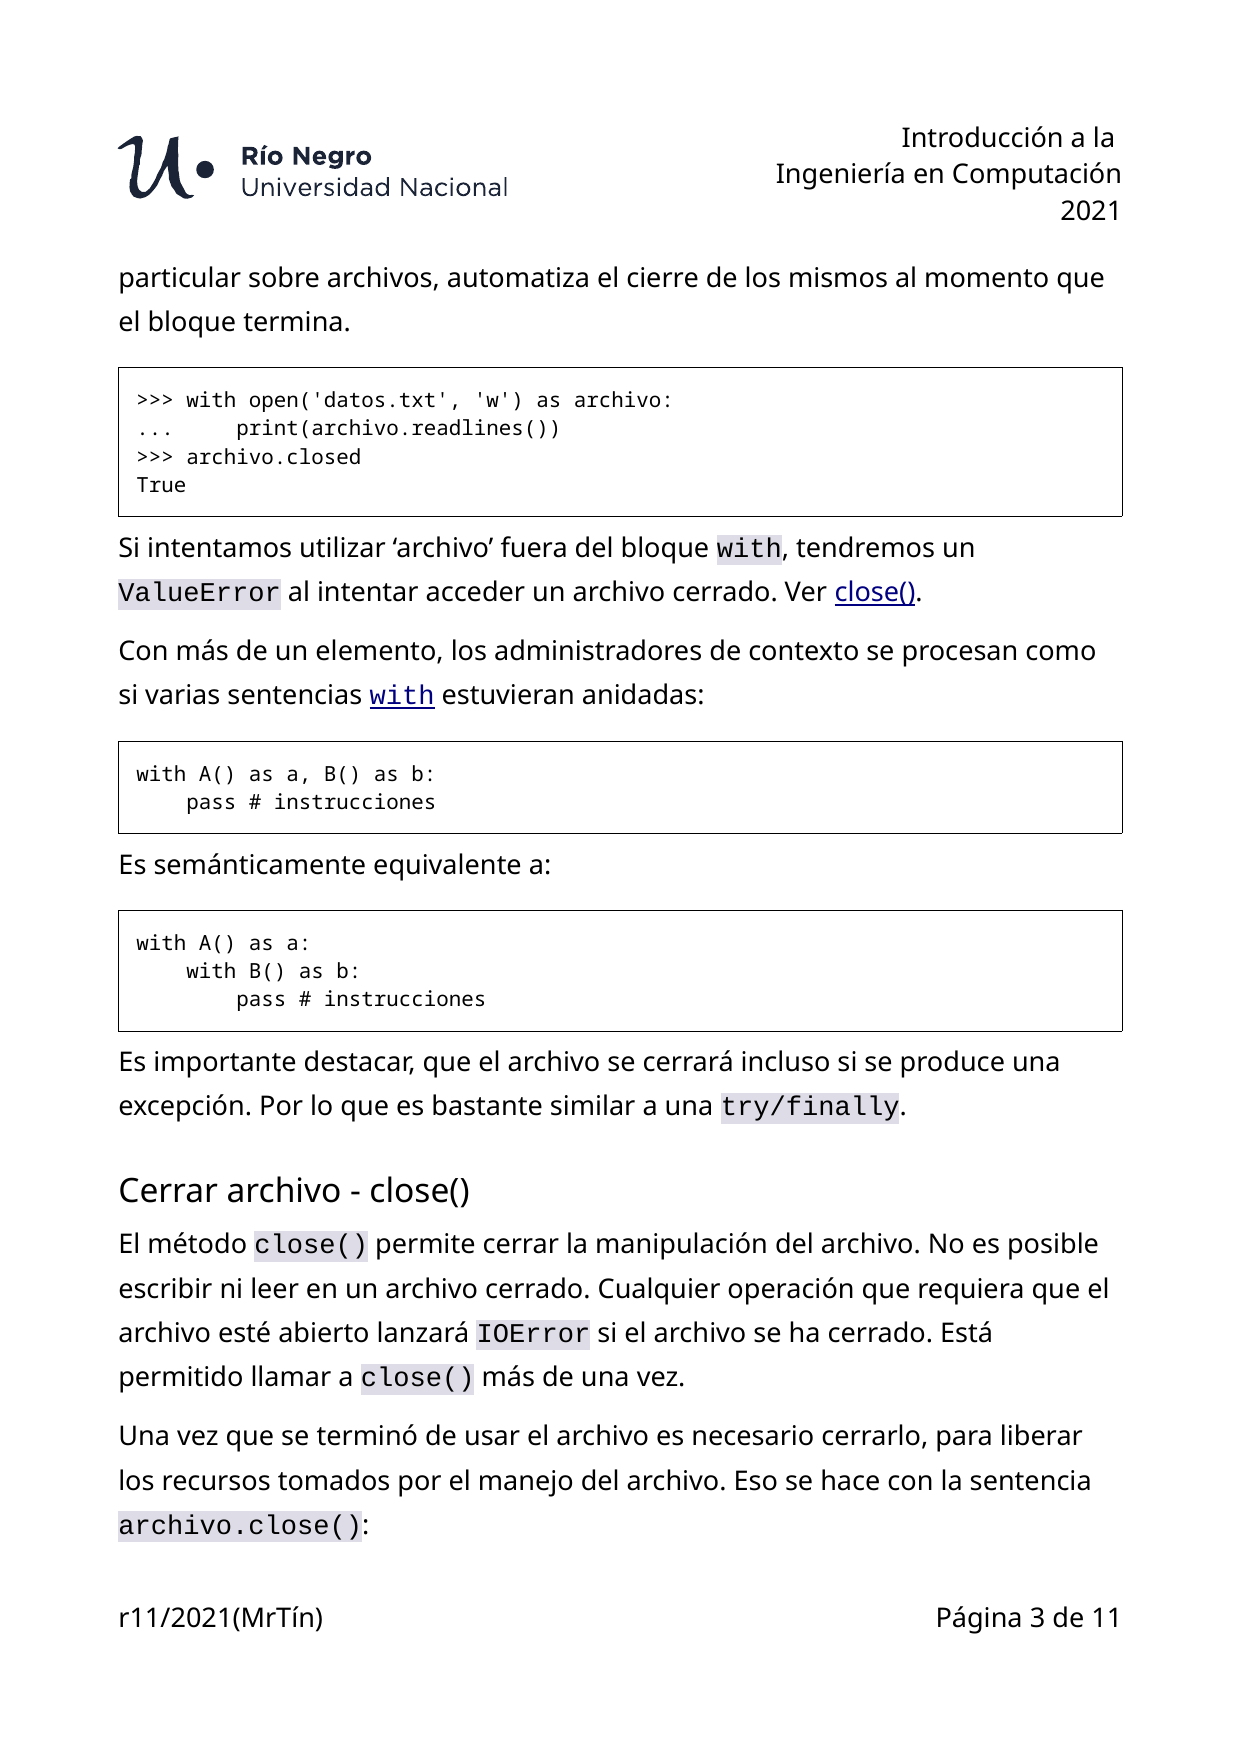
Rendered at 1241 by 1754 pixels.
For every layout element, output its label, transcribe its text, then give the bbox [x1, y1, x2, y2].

text ... print(archivo.readlines()) [119, 396, 1122, 424]
text with A() as a: [119, 911, 1122, 938]
text >>> archivo.closed [119, 424, 1122, 452]
text >>> with open('datos.txt', 'w') as archivo: [119, 368, 1122, 396]
text El método close() permite cerrar la manipulación del archivo. No es posible escribir ni leer en un archivo cerrado. Cualquier operación que requiera que el archivo esté abierto lanzará IOError si el archivo se ha cerrado. Está permitido llamar a close() más de una vez. [118, 1225, 1122, 1395]
subtitle Cerrar archivo - close() [118, 1167, 1122, 1212]
text Es semánticamente equivalente a: [118, 845, 1122, 882]
text with B() as b: [119, 938, 1122, 967]
text pass # instrucciones [119, 769, 1122, 833]
text with A() as a, B() as b: [119, 742, 1122, 769]
text True [119, 452, 1122, 516]
text pass # instrucciones [119, 967, 1122, 1031]
text Es importante destacar, que el archivo se cerrará incluso si se produce una excepción. Por lo que es bastante similar a una try/finally. [118, 1042, 1122, 1124]
text Si intentamos utilizar ‘archivo’ fuera del bloque with, tendremos un ValueError al intentar acceder un archivo cerrado. Ver close(). [118, 528, 1122, 610]
text Una vez que se terminó de usar el archivo es necesario cerrarlo, para liberar los recursos tomados por el manejo del archivo. Eso se hace con la sentencia archivo.close(): [118, 1417, 1122, 1542]
text Con más de un elemento, los administradores de contexto se procesan como si varias sentencias with estuvieran anidadas: [118, 632, 1122, 713]
text particular sobre archivos, automatiza el cierre de los mismos al momento que el bloque termina. [118, 258, 1122, 339]
